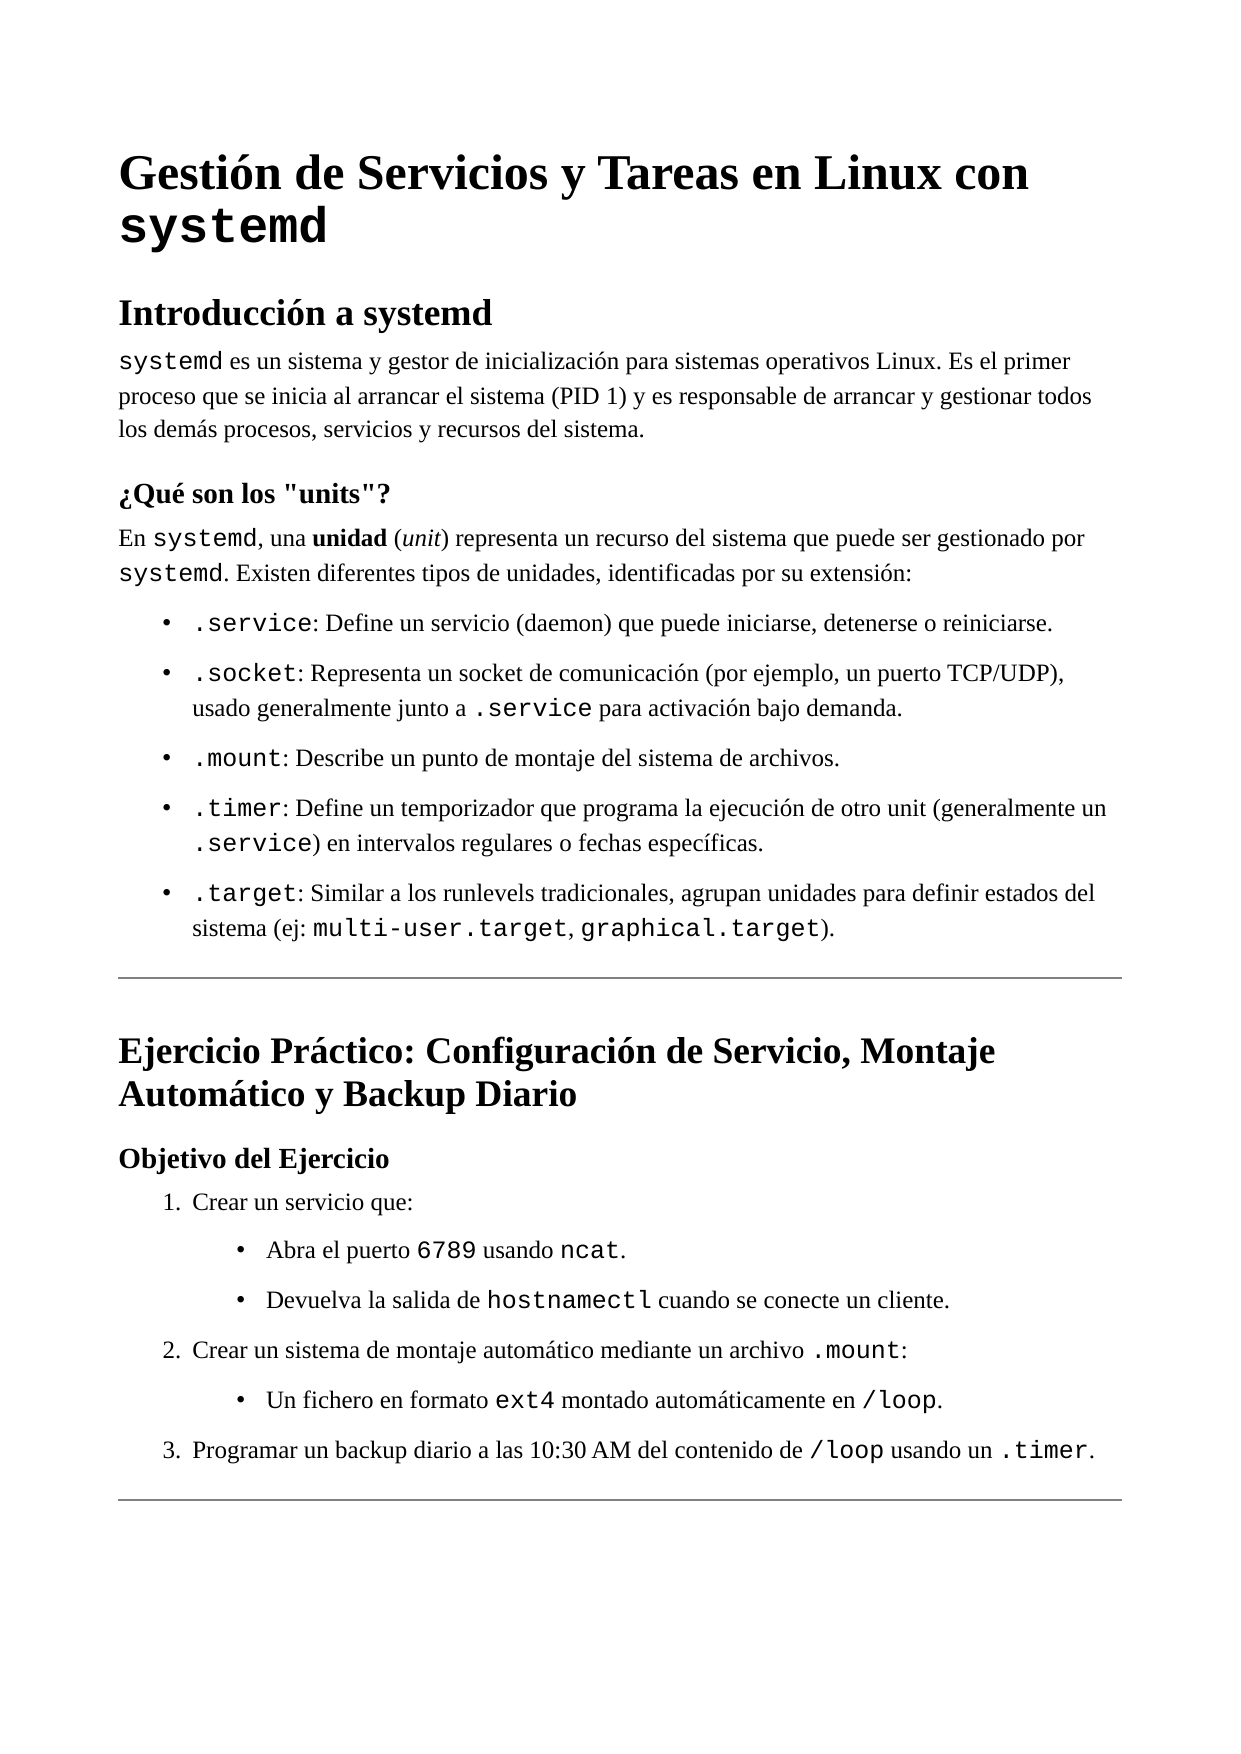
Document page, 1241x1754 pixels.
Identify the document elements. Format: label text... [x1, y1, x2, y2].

list .service: Define un servicio (daemon) que puede iniciarse, detenerse o reiniciarse. [162, 608, 1122, 638]
list Crear un servicio que: [162, 1187, 1122, 1216]
subtitle Gestión de Servicios y Tareas en Linux con systemd [118, 143, 1122, 257]
text En systemd, una unidad (unit) representa un recurso del sistema que puede ser gestionado por systemd. Existen diferentes tipos de unidades, identificadas por su extensión: [118, 523, 1122, 588]
list Crear un sistema de montaje automático mediante un archivo .mount: [162, 1335, 1122, 1366]
subtitle ¿Qué son los "units"? [118, 477, 1122, 510]
list Devuelva la salida de hostnamectl cuando se conecte un cliente. [236, 1285, 1122, 1316]
list .timer: Define un temporizador que programa la ejecución de otro unit (generalmente un .service) en intervalos regulares o fechas específicas. [162, 793, 1122, 859]
subtitle Introducción a systemd [118, 291, 1122, 334]
subtitle Objetivo del Ejercicio [118, 1141, 1122, 1175]
list Abra el puerto 6789 usando ncat. [236, 1235, 1122, 1266]
list .socket: Representa un socket de comunicación (por ejemplo, un puerto TCP/UDP), usado generalmente junto a .service para activación bajo demanda. [162, 658, 1122, 724]
list .mount: Describe un punto de montaje del sistema de archivos. [162, 743, 1122, 774]
subtitle Ejercicio Práctico: Configuración de Servicio, Montaje Automático y Backup Diario [118, 1028, 1122, 1114]
list Un fichero en formato ext4 montado automáticamente en /loop. [236, 1385, 1122, 1416]
list Programar un backup diario a las 10:30 AM del contenido de /loop usando un .timer. [162, 1435, 1122, 1466]
list .target: Similar a los runlevels tradicionales, agrupan unidades para definir estados del sistema (ej: multi-user.target, graphical.target). [162, 878, 1122, 944]
text systemd es un sistema y gestor de inicialización para sistemas operativos Linux. Es el primer proceso que se inicia al arrancar el sistema (PID 1) y es responsable de arrancar y gestionar todos los demás procesos, servicios y recursos del sistema. [118, 346, 1122, 443]
